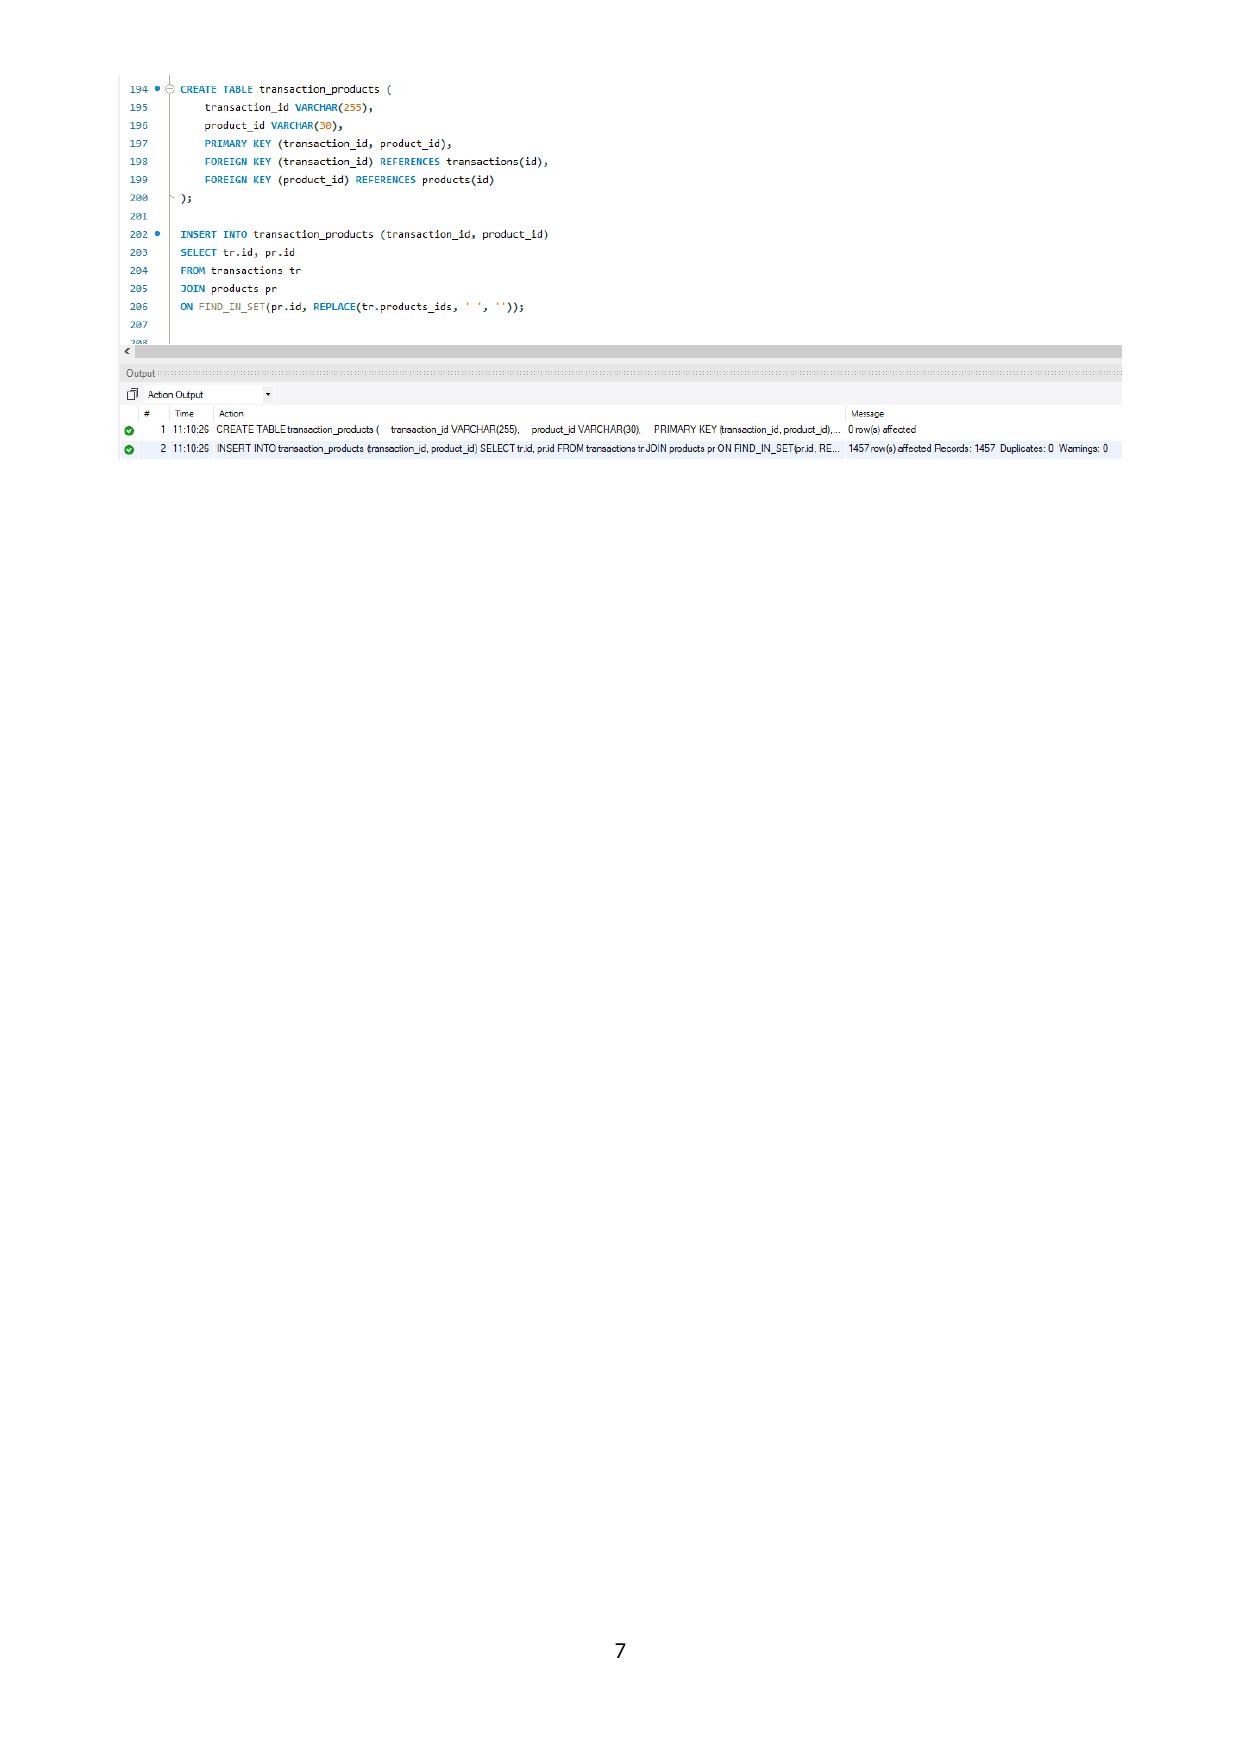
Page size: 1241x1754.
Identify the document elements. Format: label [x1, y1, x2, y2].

picture [118, 75, 1123, 461]
